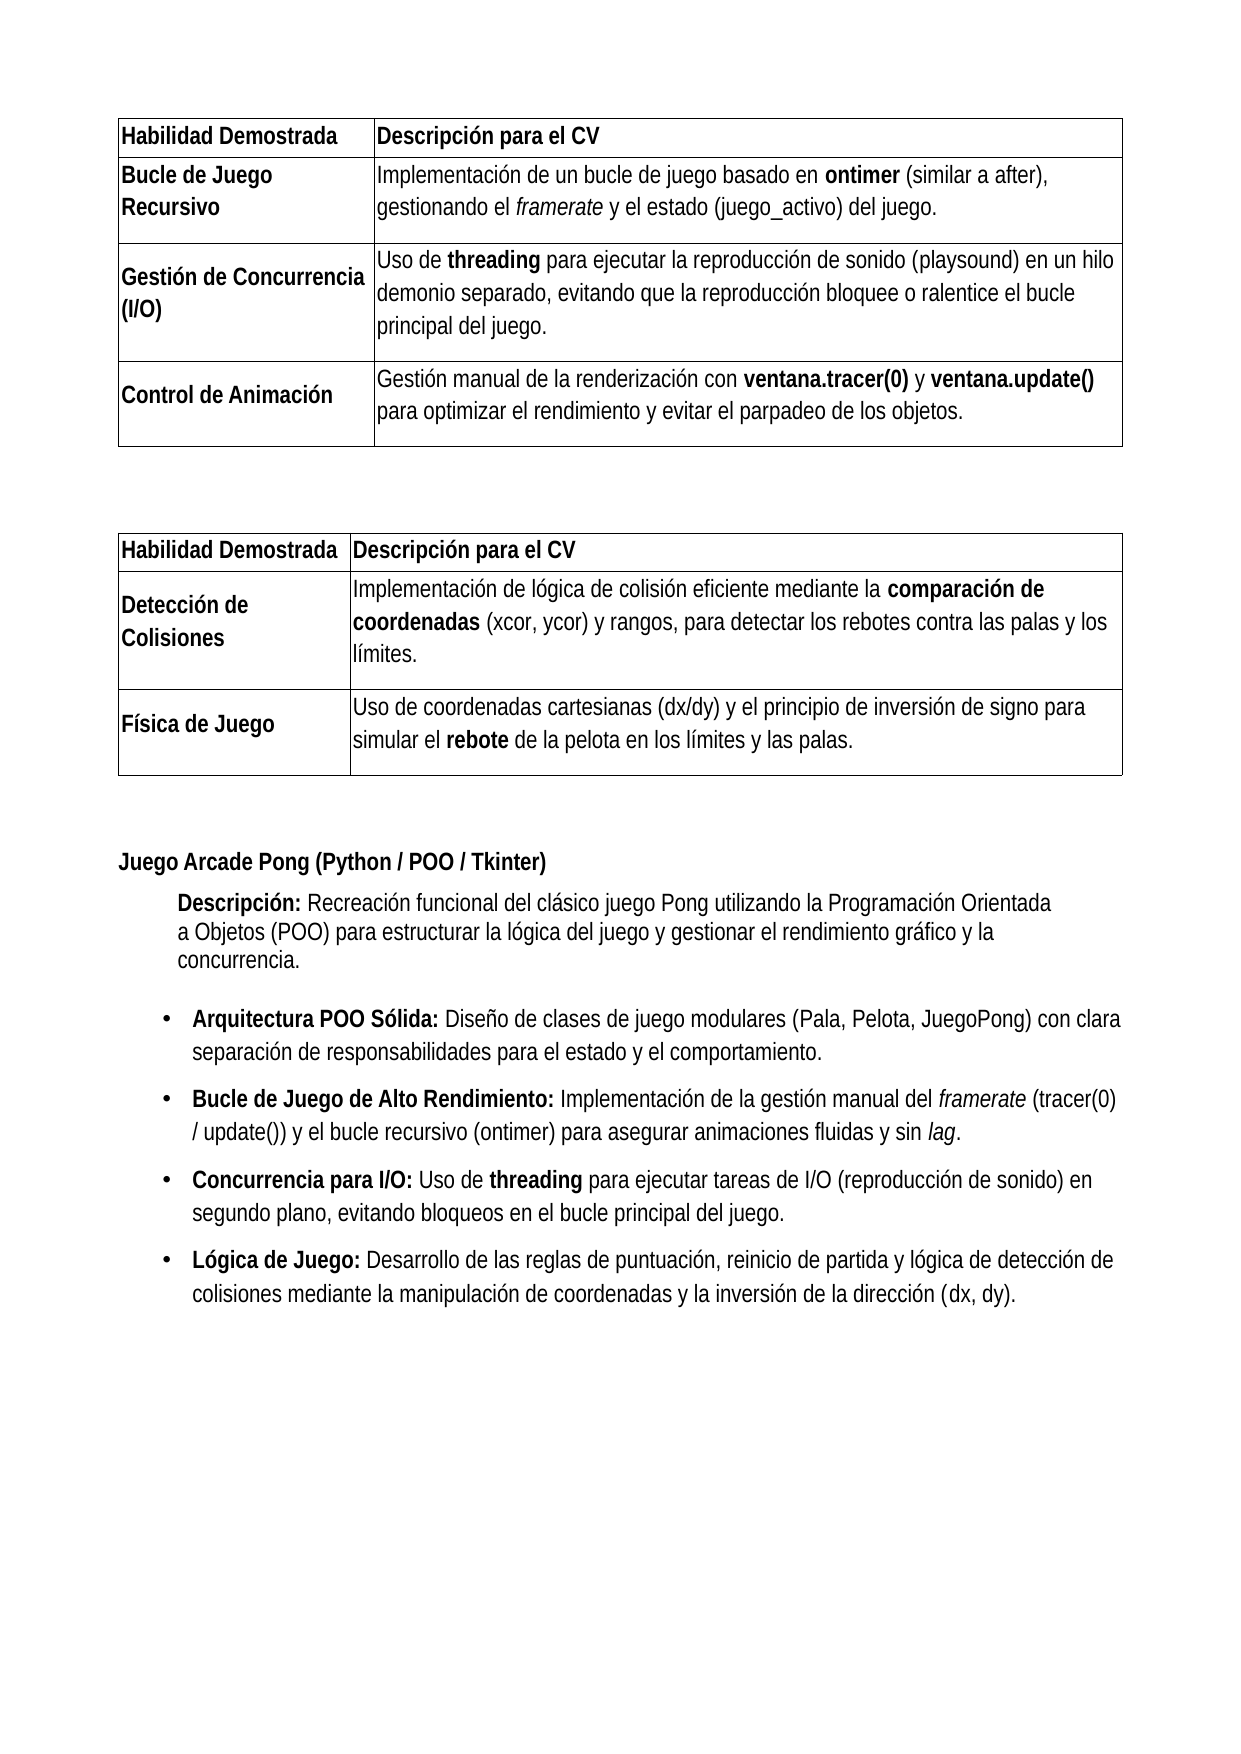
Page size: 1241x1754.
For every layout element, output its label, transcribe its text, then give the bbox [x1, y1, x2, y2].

table_cell Implementación de lógica de colisión eficiente mediante la comparación de coordenadas (xcor, ycor) y rangos, para detectar los rebotes contra las palas y los límites. [351, 572, 1122, 689]
table_cell Implementación de un bucle de juego basado en ontimer (similar a after), gestionando el framerate y el estado (juego_activo) del juego. [375, 158, 1122, 242]
table_cell Bucle de Juego Recursivo [119, 158, 374, 242]
list Arquitectura POO Sólida: Diseño de clases de juego modulares (Pala, Pelota, JuegoPong) con clara separación de responsabilidades para el estado y el comportamiento. [162, 1004, 1122, 1065]
table_header Habilidad Demostrada [119, 119, 374, 157]
table_cell Gestión manual de la renderización con ventana.tracer(0) y ventana.update() para optimizar el rendimiento y evitar el parpadeo de los objetos. [375, 362, 1122, 446]
table_header Habilidad Demostrada [119, 534, 350, 571]
table_cell Gestión de Concurrencia (I/O) [119, 244, 374, 361]
table_cell Física de Juego [119, 690, 350, 775]
table_header Descripción para el CV [375, 119, 1122, 157]
table_cell Detección de Colisiones [119, 572, 350, 689]
list Bucle de Juego de Alto Rendimiento: Implementación de la gestión manual del framerate (tracer(0) / update()) y el bucle recursivo (ontimer) para asegurar animaciones fluidas y sin lag. [162, 1084, 1122, 1146]
list Lógica de Juego: Desarrollo de las reglas de puntuación, reinicio de partida y lógica de detección de colisiones mediante la manipulación de coordenadas y la inversión de la dirección (dx, dy). [162, 1246, 1122, 1307]
table_cell Control de Animación [119, 362, 374, 446]
text Descripción: Recreación funcional del clásico juego Pong utilizando la Programación Orientada a Objetos (POO) para estructurar la lógica del juego y gestionar el rendimiento gráfico y la concurrencia. [177, 888, 1063, 974]
subtitle Juego Arcade Pong (Python / POO / Tkinter) [118, 847, 1122, 876]
table_cell Uso de threading para ejecutar la reproducción de sonido (playsound) en un hilo demonio separado, evitando que la reproducción bloquee o ralentice el bucle principal del juego. [375, 244, 1122, 361]
table_cell Uso de coordenadas cartesianas (dx/dy) y el principio de inversión de signo para simular el rebote de la pelota en los límites y las palas. [351, 690, 1122, 775]
list Concurrencia para I/O: Uso de threading para ejecutar tareas de I/O (reproducción de sonido) en segundo plano, evitando bloqueos en el bucle principal del juego. [162, 1165, 1122, 1227]
table_header Descripción para el CV [351, 534, 1122, 571]
